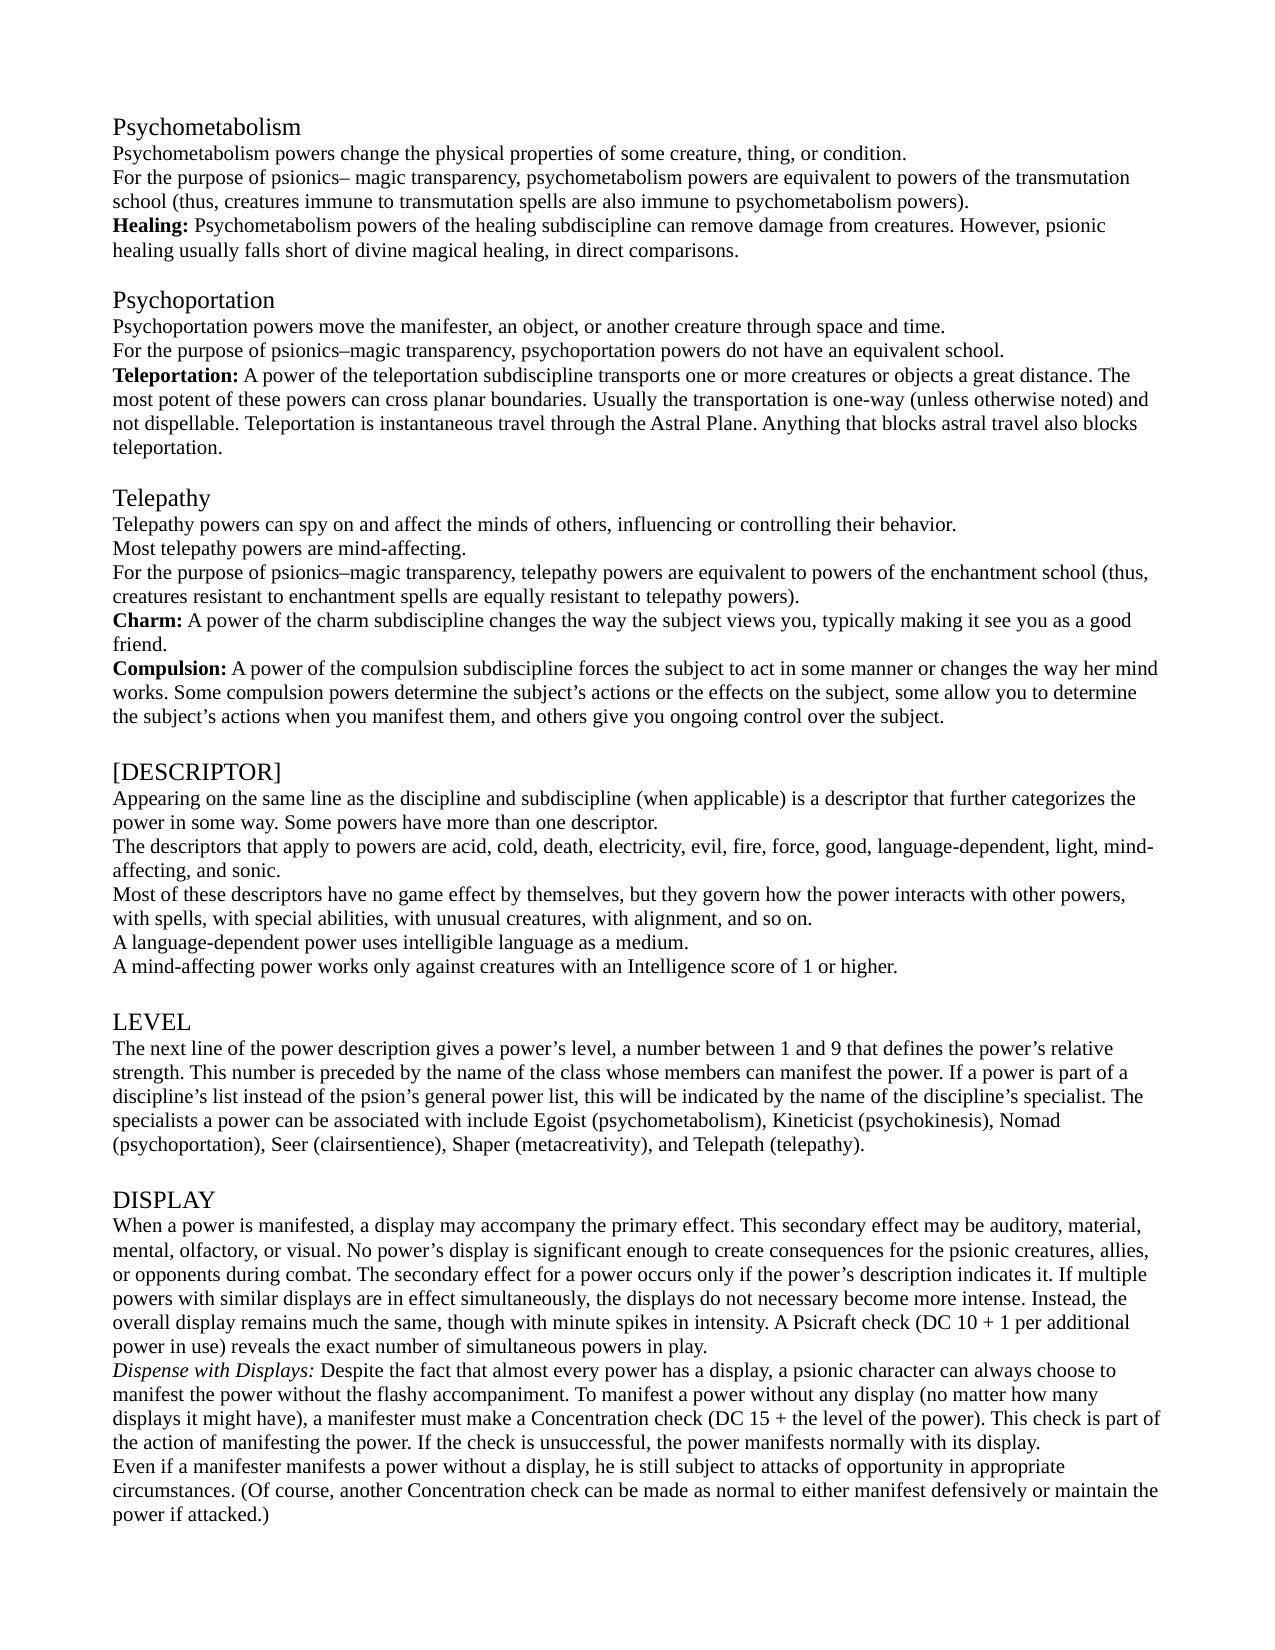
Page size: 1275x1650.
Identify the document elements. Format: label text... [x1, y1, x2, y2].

text Telepathy powers can spy on and affect the minds of others, influencing or controlling their behavior. [112, 512, 1162, 536]
text DISPLAY [112, 1185, 1162, 1213]
text Psychometabolism powers change the physical properties of some creature, thing, or condition. [112, 141, 1162, 165]
text Appearing on the same line as the discipline and subdiscipline (when applicable) is a descriptor that further categorizes the power in some way. Some powers have more than one descriptor. [112, 786, 1162, 834]
text Charm: A power of the charm subdiscipline changes the way the subject views you, typically making it see you as a good friend. [112, 608, 1162, 656]
text Most of these descriptors have no game effect by themselves, but they govern how the power interacts with other powers, with spells, with special abilities, with unusual creatures, with alignment, and so on. [112, 882, 1162, 930]
text Even if a manifester manifests a power without a display, he is still subject to attacks of opportunity in appropriate circumstances. (Of course, another Concentration check can be made as normal to either manifest defensively or maintain the power if attacked.) [112, 1454, 1162, 1526]
text When a power is manifested, a display may accompany the primary effect. This secondary effect may be auditory, material, mental, olfactory, or visual. No power’s display is significant enough to create consequences for the psionic creatures, allies, or opponents during combat. The secondary effect for a power occurs only if the power’s description indicates it. If multiple powers with similar displays are in effect simultaneously, the displays do not necessary become more intense. Instead, the overall display remains much the same, though with minute spikes in intensity. A Psicraft check (DC 10 + 1 per additional power in use) reveals the exact number of simultaneous powers in play. [112, 1213, 1162, 1358]
text A language-dependent power uses intelligible language as a medium. [112, 930, 1162, 954]
subtitle Psychometabolism [112, 112, 1162, 141]
text Healing: Psychometabolism powers of the healing subdiscipline can remove damage from creatures. However, psionic healing usually falls short of divine magical healing, in direct comparisons. [112, 213, 1162, 262]
text For the purpose of psionics–magic transparency, psychoportation powers do not have an equivalent school. [112, 338, 1162, 362]
text For the purpose of psionics–magic transparency, telepathy powers are equivalent to powers of the enchantment school (thus, creatures resistant to enchantment spells are equally resistant to telepathy powers). [112, 560, 1162, 608]
text Psychoportation powers move the manifester, an object, or another creature through space and time. [112, 314, 1162, 338]
text [DESCRIPTOR] [112, 757, 1162, 786]
text Dispense with Displays: Despite the fact that almost every power has a display, a psionic character can always choose to manifest the power without the flashy accompaniment. To manifest a power without any display (no matter how many displays it might have), a manifester must make a Concentration check (DC 15 + the level of the power). This check is part of the action of manifesting the power. If the check is unsuccessful, the power manifests normally with its display. [112, 1358, 1162, 1454]
text The descriptors that apply to powers are acid, cold, death, electricity, evil, fire, force, good, language-dependent, light, mind-affecting, and sonic. [112, 834, 1162, 882]
text LEVEL [112, 1007, 1162, 1036]
text Most telepathy powers are mind-affecting. [112, 536, 1162, 560]
subtitle Psychoportation [112, 286, 1162, 314]
subtitle Telepathy [112, 483, 1162, 512]
text The next line of the power description gives a power’s level, a number between 1 and 9 that defines the power’s relative strength. This number is preceded by the name of the class whose members can manifest the power. If a power is part of a discipline’s list instead of the psion’s general power list, this will be indicated by the name of the discipline’s specialist. The specialists a power can be associated with include Egoist (psychometabolism), Kineticist (psychokinesis), Nomad (psychoportation), Seer (clairsentience), Shaper (metacreativity), and Telepath (telepathy). [112, 1036, 1162, 1156]
text A mind-affecting power works only against creatures with an Intelligence score of 1 or higher. [112, 954, 1162, 978]
text Teleportation: A power of the teleportation subdiscipline transports one or more creatures or objects a great distance. The most potent of these powers can cross planar boundaries. Usually the transportation is one-way (unless otherwise noted) and not dispellable. Teleportation is instantaneous travel through the Astral Plane. Anything that blocks astral travel also blocks teleportation. [112, 362, 1162, 459]
text Compulsion: A power of the compulsion subdiscipline forces the subject to act in some manner or changes the way her mind works. Some compulsion powers determine the subject’s actions or the effects on the subject, some allow you to determine the subject’s actions when you manifest them, and others give you ongoing control over the subject. [112, 656, 1162, 728]
text For the purpose of psionics– magic transparency, psychometabolism powers are equivalent to powers of the transmutation school (thus, creatures immune to transmutation spells are also immune to psychometabolism powers). [112, 165, 1162, 213]
